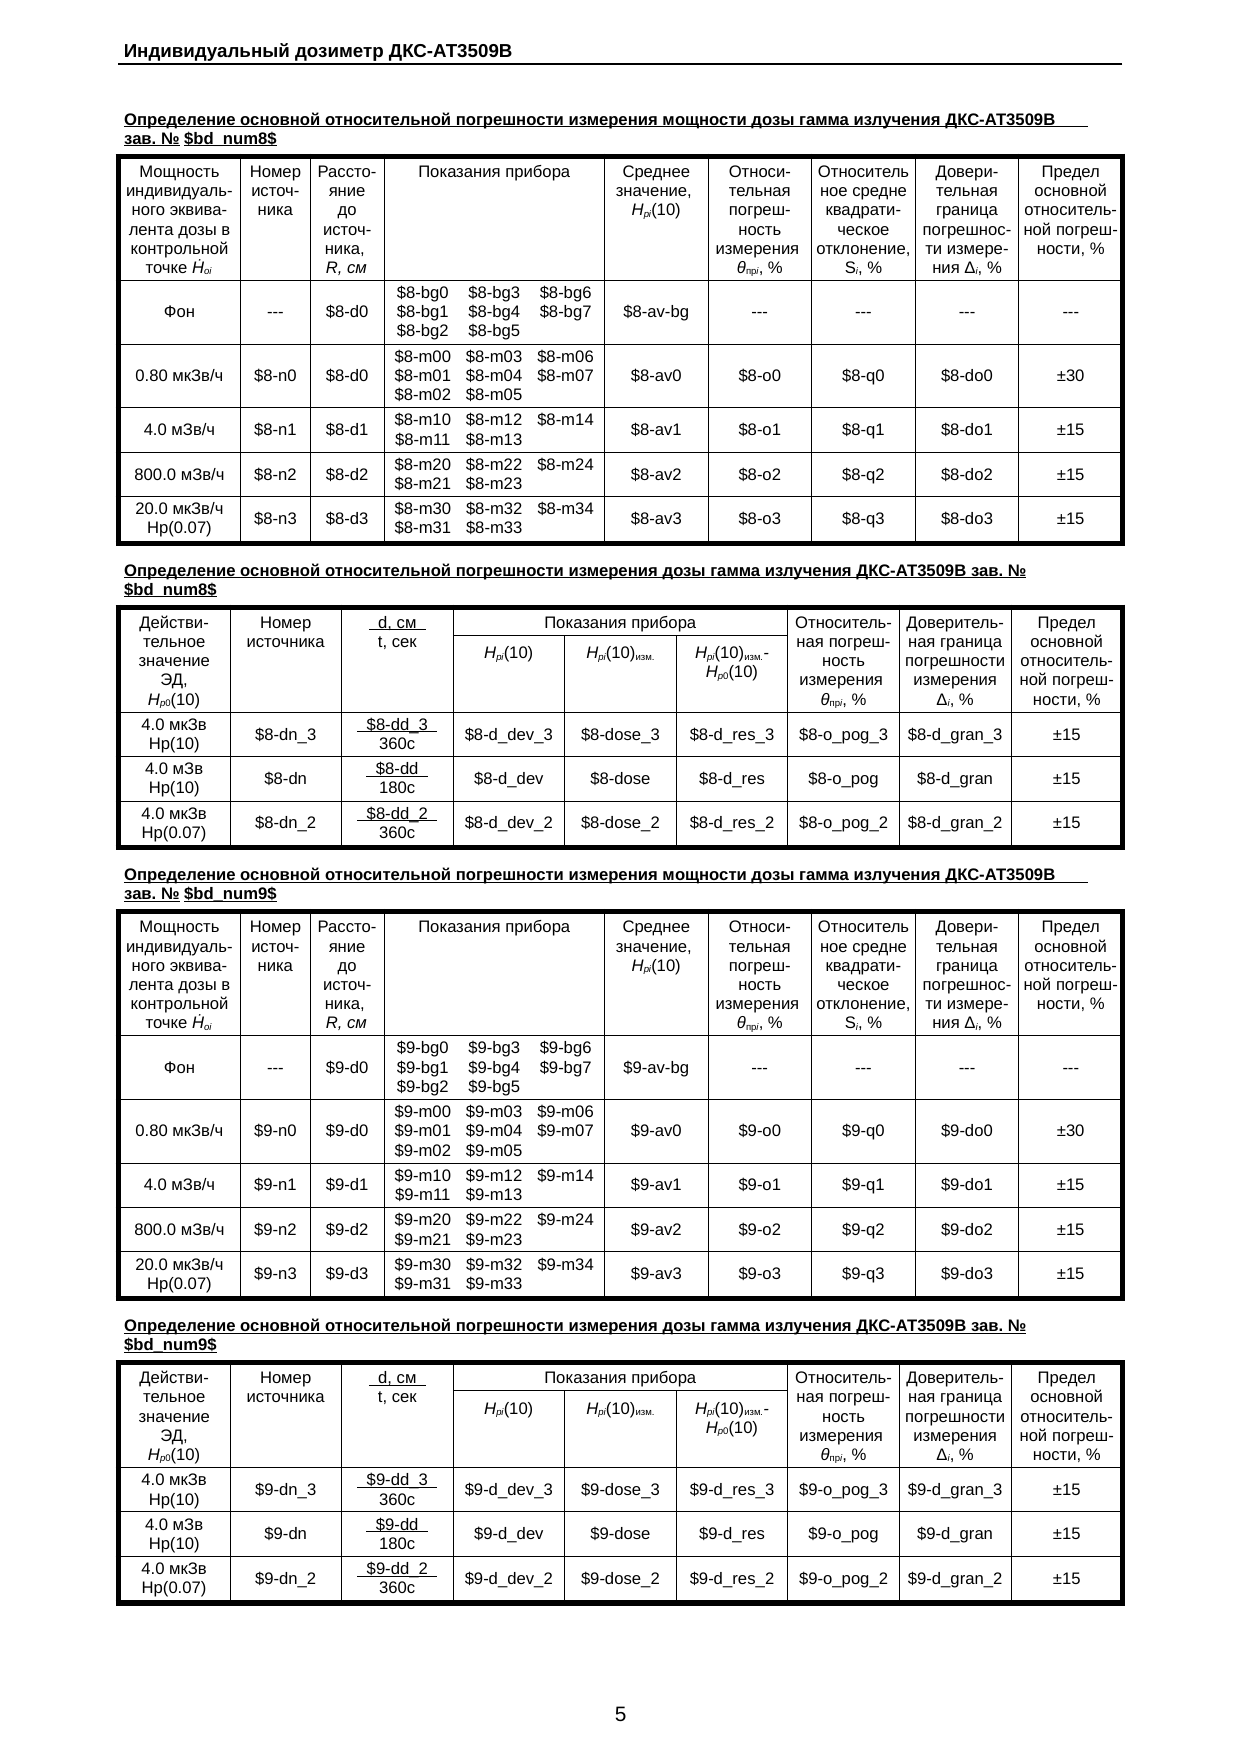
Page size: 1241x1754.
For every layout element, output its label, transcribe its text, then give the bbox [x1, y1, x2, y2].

table_header Определение основной относительной погрешности измерения мощности дозы гамма излучения ДКС-АТ3509B зав. № $bd_num8$ [118, 95, 1122, 153]
table_cell $8-dd_2 360c [342, 802, 453, 845]
table_cell $8-dn [231, 757, 341, 801]
table_cell $8-q3 [812, 497, 915, 541]
table_cell $8-d2 [311, 453, 384, 496]
table_cell Показания прибора [385, 914, 604, 1035]
table_cell $9-dd_2 360c [342, 1557, 453, 1600]
table_cell $9-q1 [812, 1164, 915, 1207]
table_cell Фон [121, 1036, 240, 1099]
table_cell 4.0 мкЗв Hp(10) [121, 713, 230, 756]
table_cell $8-d3 [311, 497, 384, 541]
table_cell $8-av3 [605, 497, 708, 541]
table_cell $8-q2 [812, 453, 915, 496]
table_cell Hpi(10) [454, 636, 564, 712]
table_cell Показания прибора [454, 1365, 787, 1390]
table_cell $9-av3 [605, 1252, 708, 1296]
table_cell $8-n0 [241, 345, 310, 407]
table_cell $9-q0 [812, 1100, 915, 1162]
table_cell $8-do2 [916, 453, 1018, 496]
table_cell Hpi(10)изм. [565, 1391, 676, 1467]
table_cell $9-dd 180c [342, 1512, 453, 1556]
table_cell $9-o1 [709, 1164, 811, 1207]
table_cell $9-dose_3 [565, 1468, 676, 1511]
table_cell $8-q1 [812, 408, 915, 452]
table_cell $9-av0 [605, 1100, 708, 1162]
table_cell $8-d_res_2 [677, 802, 787, 845]
table_cell $9-n3 [241, 1252, 310, 1296]
table_cell $9-dn [231, 1512, 341, 1556]
table_cell ±15 [1012, 757, 1120, 801]
table_cell $8-dn_2 [231, 802, 341, 845]
table_cell 20.0 мкЗв/ч Hp(0.07) [121, 497, 240, 541]
table_cell Относительное средне квадрати-ческое отклонение, Si, % [812, 159, 915, 280]
table_cell d, см t, сек [342, 610, 453, 712]
table_cell $9-d_dev_2 [454, 1557, 564, 1600]
table_cell 20.0 мкЗв/ч Hp(0.07) [121, 1252, 240, 1296]
table_cell $9-q3 [812, 1252, 915, 1296]
table_cell Относи-тельная погреш-ность измерения θпрi, % [709, 159, 811, 280]
table_cell $9-o2 [709, 1208, 811, 1251]
table_cell Рассто-яние до источ-ника, R, см [311, 159, 384, 280]
table_cell $9-do2 [916, 1208, 1018, 1251]
table_cell $9-o_pog_3 [788, 1468, 899, 1511]
table_cell $9-d_dev_3 [454, 1468, 564, 1511]
table_cell $9-dd_3 360c [342, 1468, 453, 1511]
table_cell $9-d_res [677, 1512, 787, 1556]
table_cell Показания прибора [454, 610, 787, 635]
table_cell --- [916, 1036, 1018, 1099]
table_cell Относительное средне квадрати-ческое отклонение, Si, % [812, 914, 915, 1035]
table_cell Действи-тельное значение ЭД, Hp0(10) [121, 1365, 230, 1467]
table_cell $9-d_dev [454, 1512, 564, 1556]
table_cell ±30 [1019, 345, 1120, 407]
table_cell ±30 [1019, 1100, 1120, 1162]
table_cell 4.0 мкЗв Hp(0.07) [121, 802, 230, 845]
table_cell $9-m00 $9-m01 $9-m02 $9-m03 $9-m04 $9-m05 $9-m06 $9-m07 [385, 1100, 604, 1162]
table_cell Hpi(10)изм.-Hp0(10) [677, 1391, 787, 1467]
table_cell $9-dn_3 [231, 1468, 341, 1511]
table_cell Рассто-яние до источ-ника, R, см [311, 914, 384, 1035]
table_cell Относитель-ная погреш-ность измерения θпрi, % [788, 1365, 899, 1467]
table_cell Относитель-ная погреш-ность измерения θпрi, % [788, 610, 899, 712]
table_cell --- [812, 1036, 915, 1099]
table_cell $9-d3 [311, 1252, 384, 1296]
table_cell 4.0 мЗв Hp(10) [121, 1512, 230, 1556]
table_cell $8-o_pog [788, 757, 899, 801]
table_cell $9-d2 [311, 1208, 384, 1251]
table_cell $8-m00 $8-m01 $8-m02 $8-m03 $8-m04 $8-m05 $8-m06 $8-m07 [385, 345, 604, 407]
table_cell $8-d_res_3 [677, 713, 787, 756]
table_cell --- [916, 281, 1018, 343]
table_cell $8-d_dev [454, 757, 564, 801]
table_cell $8-n3 [241, 497, 310, 541]
table_cell $9-do0 [916, 1100, 1018, 1162]
table_cell Фон [121, 281, 240, 343]
table_cell Номер источника [231, 610, 341, 712]
table_cell $9-o_pog [788, 1512, 899, 1556]
table_cell 4.0 мкЗв Hp(0.07) [121, 1557, 230, 1600]
table_cell $8-dose_3 [565, 713, 676, 756]
table_cell ±15 [1019, 1164, 1120, 1207]
table_cell Hpi(10)изм.-Hp0(10) [677, 636, 787, 712]
table_cell $8-dose [565, 757, 676, 801]
table_cell $9-dose_2 [565, 1557, 676, 1600]
table_cell Предел основной относитель-ной погреш-ности, % [1012, 610, 1120, 712]
table_cell $8-o1 [709, 408, 811, 452]
table_cell $9-m30 $9-m31 $9-m32 $9-m33 $9-m34 [385, 1252, 604, 1296]
table_cell ±15 [1012, 1557, 1120, 1600]
table_cell $8-d_gran_3 [900, 713, 1011, 756]
table_cell $9-n2 [241, 1208, 310, 1251]
table_cell $9-do3 [916, 1252, 1018, 1296]
table_cell --- [241, 281, 310, 343]
table_cell $8-dose_2 [565, 802, 676, 845]
table_cell $8-m10 $8-m11 $8-m12 $8-m13 $8-m14 [385, 408, 604, 452]
table_cell $9-q2 [812, 1208, 915, 1251]
table_header Определение основной относительной погрешности измерения дозы гамма излучения ДКС-АТ3509B зав. № $bd_num8$ [118, 546, 1122, 604]
table_cell $9-av1 [605, 1164, 708, 1207]
table_cell ±15 [1019, 408, 1120, 452]
table_cell Среднее значение, Hpi(10) [605, 159, 708, 280]
table_cell $8-n1 [241, 408, 310, 452]
table_cell 800.0 мЗв/ч [121, 453, 240, 496]
table_cell Предел основной относитель-ной погреш-ности, % [1012, 1365, 1120, 1467]
table_cell $9-d_gran [900, 1512, 1011, 1556]
table_cell Hpi(10)изм. [565, 636, 676, 712]
table_cell $8-do3 [916, 497, 1018, 541]
table_cell ±15 [1019, 453, 1120, 496]
table_cell $9-dose [565, 1512, 676, 1556]
table_cell $8-d0 [311, 281, 384, 343]
table_cell $8-dd_3 360c [342, 713, 453, 756]
table_header Определение основной относительной погрешности измерения дозы гамма излучения ДКС-АТ3509B зав. № $bd_num9$ [118, 1301, 1122, 1360]
table_cell 4.0 мкЗв Hp(10) [121, 1468, 230, 1511]
table_cell Показания прибора [385, 159, 604, 280]
table_cell 4.0 мЗв/ч [121, 408, 240, 452]
table_cell $8-o_pog_2 [788, 802, 899, 845]
table_cell $9-av2 [605, 1208, 708, 1251]
table_cell $9-d1 [311, 1164, 384, 1207]
table_cell Относи-тельная погреш-ность измерения θпрi, % [709, 914, 811, 1035]
table_cell $8-av2 [605, 453, 708, 496]
table_cell Действи-тельное значение ЭД, Hp0(10) [121, 610, 230, 712]
table_cell $8-d0 [311, 345, 384, 407]
table_cell Довери-тельная граница погрешнос-ти измере-ния Δi, % [916, 914, 1018, 1035]
table_cell $9-n1 [241, 1164, 310, 1207]
table_cell $9-do1 [916, 1164, 1018, 1207]
table_cell 4.0 мЗв Hp(10) [121, 757, 230, 801]
table_cell $8-d_gran [900, 757, 1011, 801]
table_cell $9-o_pog_2 [788, 1557, 899, 1600]
table_cell $8-do1 [916, 408, 1018, 452]
table_cell $8-o_pog_3 [788, 713, 899, 756]
table_cell Среднее значение, Hpi(10) [605, 914, 708, 1035]
table_cell $8-d_dev_3 [454, 713, 564, 756]
table_cell $8-m30 $8-m31 $8-m32 $8-m33 $8-m34 [385, 497, 604, 541]
table_cell ±15 [1019, 1208, 1120, 1251]
table_cell Hpi(10) [454, 1391, 564, 1467]
table_cell $9-o3 [709, 1252, 811, 1296]
table_cell $9-d0 [311, 1036, 384, 1099]
table_cell $8-d1 [311, 408, 384, 452]
table_cell $8-d_dev_2 [454, 802, 564, 845]
table_cell ±15 [1019, 497, 1120, 541]
table_cell $8-av1 [605, 408, 708, 452]
table_cell Довери-тельная граница погрешнос-ти измере-ния Δi, % [916, 159, 1018, 280]
table_cell ±15 [1012, 802, 1120, 845]
table_cell $8-av0 [605, 345, 708, 407]
table_cell 800.0 мЗв/ч [121, 1208, 240, 1251]
table_cell $8-q0 [812, 345, 915, 407]
table_cell $8-m20 $8-m21 $8-m22 $8-m23 $8-m24 [385, 453, 604, 496]
table_cell $9-d0 [311, 1100, 384, 1162]
table_cell Предел основной относитель-ной погреш-ности, % [1019, 914, 1120, 1035]
table_cell $8-bg0 $8-bg1 $8-bg2 $8-bg3 $8-bg4 $8-bg5 $8-bg6 $8-bg7 [385, 281, 604, 343]
table_cell Доверитель-ная граница погрешности измерения Δi, % [900, 610, 1011, 712]
table_cell $8-o0 [709, 345, 811, 407]
table_cell --- [709, 1036, 811, 1099]
table_cell 0.80 мкЗв/ч [121, 345, 240, 407]
table_cell $9-av-bg [605, 1036, 708, 1099]
table_cell --- [1019, 281, 1120, 343]
table_cell $9-d_res_3 [677, 1468, 787, 1511]
table_cell Предел основной относитель-ной погреш-ности, % [1019, 159, 1120, 280]
table_cell d, см t, сек [342, 1365, 453, 1467]
table_cell Номер источ-ника [241, 914, 310, 1035]
table_header Определение основной относительной погрешности измерения мощности дозы гамма излучения ДКС-АТ3509B зав. № $bd_num9$ [118, 850, 1122, 909]
table_cell $9-d_gran_2 [900, 1557, 1011, 1600]
table_cell $8-o2 [709, 453, 811, 496]
table_cell $9-m20 $9-m21 $9-m22 $9-m23 $9-m24 [385, 1208, 604, 1251]
table_cell $8-dd 180c [342, 757, 453, 801]
table_cell $8-d_res [677, 757, 787, 801]
table_cell Мощность индивидуаль-ного эквива-лента дозы в контрольной точке Ḣoi [121, 159, 240, 280]
table_cell $8-o3 [709, 497, 811, 541]
table_cell --- [1019, 1036, 1120, 1099]
table_cell $9-n0 [241, 1100, 310, 1162]
table_cell --- [812, 281, 915, 343]
table_cell $9-d_res_2 [677, 1557, 787, 1600]
table_cell $9-d_gran_3 [900, 1468, 1011, 1511]
table_cell 4.0 мЗв/ч [121, 1164, 240, 1207]
table_cell $8-n2 [241, 453, 310, 496]
table_cell $8-dn_3 [231, 713, 341, 756]
table_cell ±15 [1012, 713, 1120, 756]
table_cell Номер источ-ника [241, 159, 310, 280]
table_cell $9-m10 $9-m11 $9-m12 $9-m13 $9-m14 [385, 1164, 604, 1207]
table_cell ±15 [1012, 1512, 1120, 1556]
table_cell $9-o0 [709, 1100, 811, 1162]
table_cell Доверитель-ная граница погрешности измерения Δi, % [900, 1365, 1011, 1467]
table_cell $8-av-bg [605, 281, 708, 343]
table_cell --- [709, 281, 811, 343]
table_cell $9-dn_2 [231, 1557, 341, 1600]
table_cell 0.80 мкЗв/ч [121, 1100, 240, 1162]
table_cell Мощность индивидуаль-ного эквива-лента дозы в контрольной точке Ḣoi [121, 914, 240, 1035]
table_cell $8-d_gran_2 [900, 802, 1011, 845]
table_cell --- [241, 1036, 310, 1099]
table_cell ±15 [1012, 1468, 1120, 1511]
table_cell ±15 [1019, 1252, 1120, 1296]
table_cell $8-do0 [916, 345, 1018, 407]
table_cell $9-bg0 $9-bg1 $9-bg2 $9-bg3 $9-bg4 $9-bg5 $9-bg6 $9-bg7 [385, 1036, 604, 1099]
table_cell Номер источника [231, 1365, 341, 1467]
